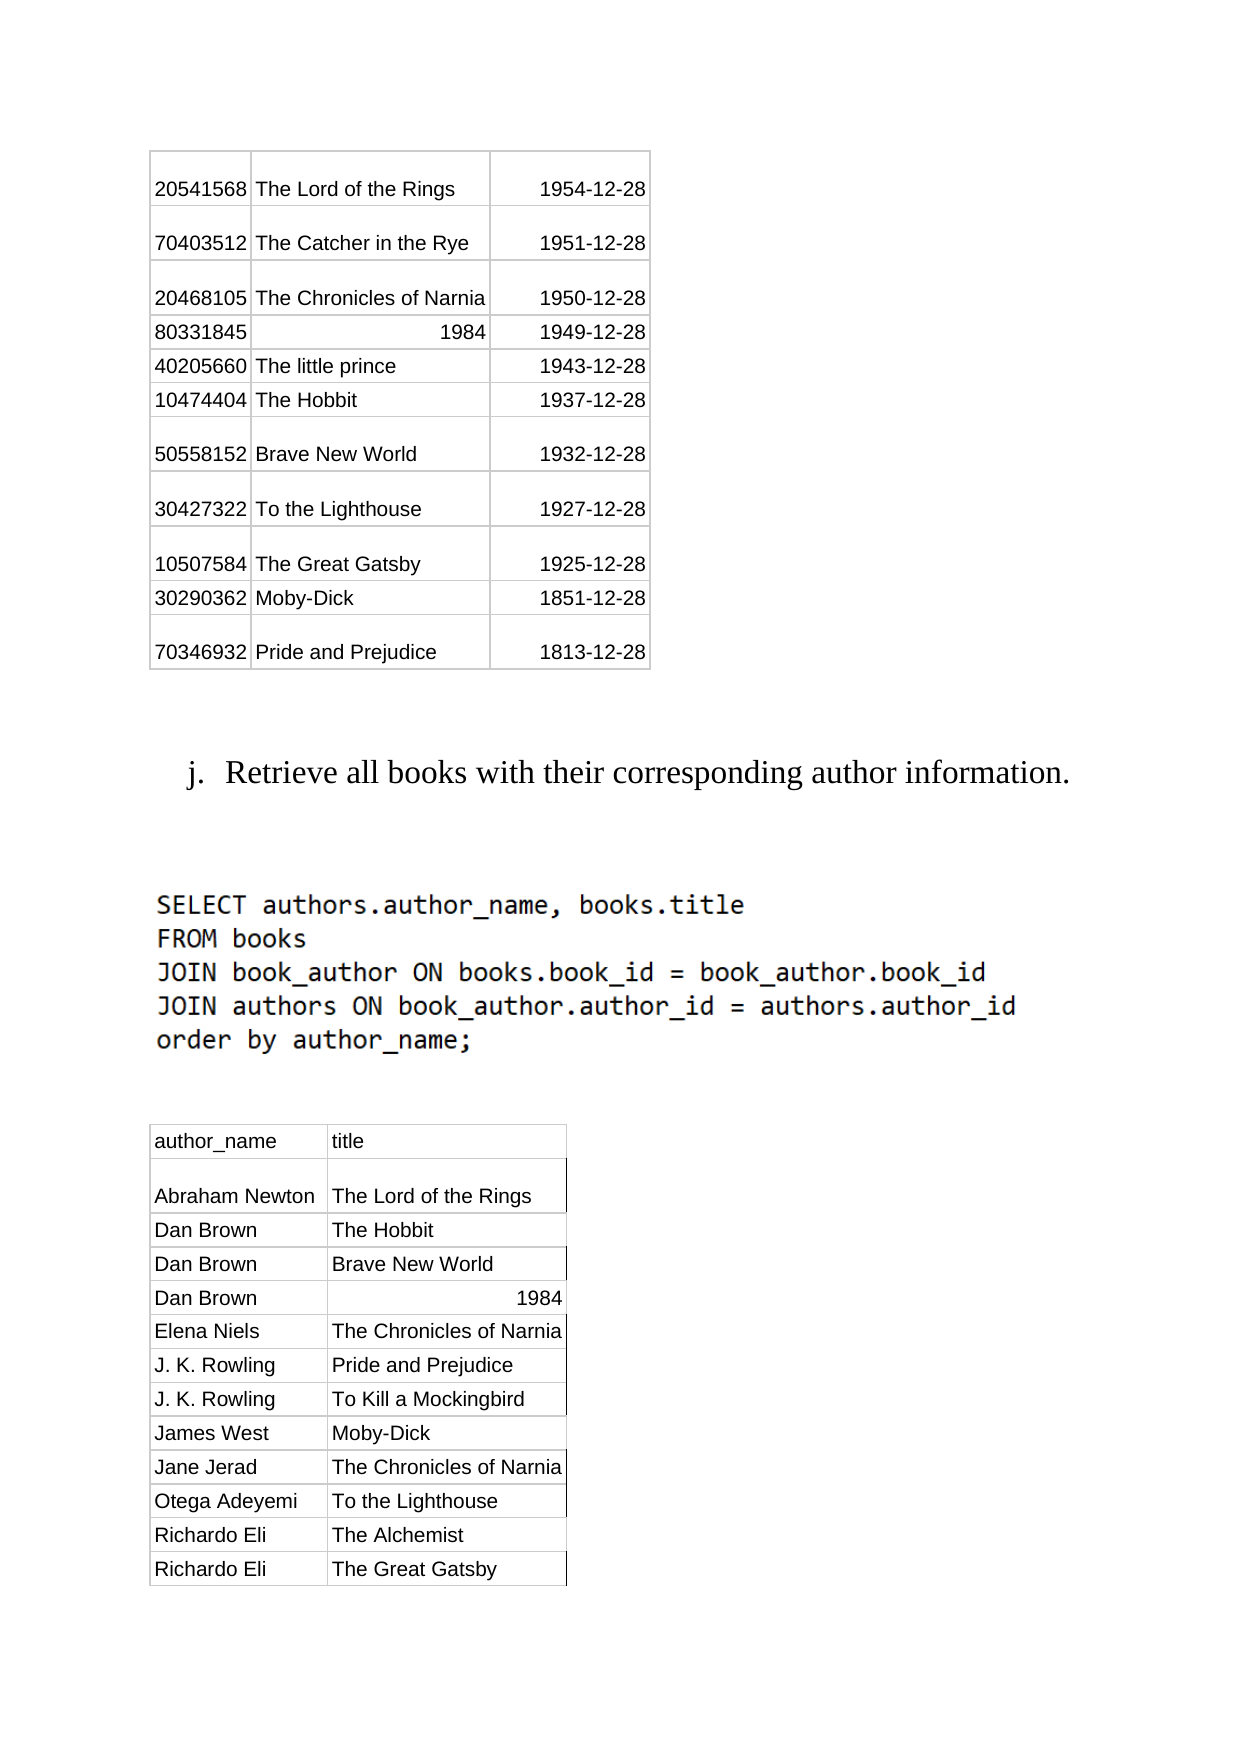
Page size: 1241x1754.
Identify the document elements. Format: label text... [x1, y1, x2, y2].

table_header author_name [151, 1125, 327, 1157]
table_cell To the Lighthouse [328, 1485, 566, 1517]
table_cell The Great Gatsby [328, 1552, 566, 1584]
table_cell 20468105 [151, 261, 250, 314]
table_cell 1927-12-28 [491, 472, 649, 525]
table_cell 10507584 [151, 527, 250, 580]
table_cell J. K. Rowling [151, 1383, 327, 1415]
table_cell Moby-Dick [328, 1417, 566, 1449]
list Retrieve all books with their corresponding author information. [187, 752, 1090, 791]
table_cell The Hobbit [252, 383, 489, 416]
table_cell The Chronicles of Narnia [328, 1451, 566, 1483]
table_cell 1932-12-28 [491, 417, 649, 470]
table_cell 1949-12-28 [491, 316, 649, 348]
table_cell 1984 [328, 1281, 566, 1314]
table_cell 1951-12-28 [491, 206, 649, 259]
table_cell 1943-12-28 [491, 350, 649, 382]
table_cell 20541568 [151, 152, 250, 205]
table_cell Jane Jerad [151, 1451, 327, 1483]
table_cell The Lord of the Rings [328, 1159, 566, 1212]
table_cell The little prince [252, 350, 489, 382]
table_cell 1851-12-28 [491, 581, 649, 613]
table_cell 70346932 [151, 615, 250, 668]
table_cell 30427322 [151, 472, 250, 525]
table_header title [328, 1125, 566, 1157]
table_cell 1984 [252, 316, 489, 348]
table_cell Richardo Eli [151, 1518, 327, 1551]
table_cell To Kill a Mockingbird [328, 1383, 566, 1415]
table_cell Abraham Newton [151, 1159, 327, 1212]
table_cell Dan Brown [151, 1281, 327, 1314]
table_cell James West [151, 1417, 327, 1449]
table_cell The Alchemist [328, 1518, 566, 1551]
table_cell Richardo Eli [151, 1552, 327, 1584]
table_cell 1813-12-28 [491, 615, 649, 668]
table_cell J. K. Rowling [151, 1349, 327, 1381]
table_cell 70403512 [151, 206, 250, 259]
table_cell 40205660 [151, 350, 250, 382]
table_cell Brave New World [252, 417, 489, 470]
table_cell The Hobbit [328, 1214, 566, 1246]
table_cell The Lord of the Rings [252, 152, 489, 205]
table_cell 80331845 [151, 316, 250, 348]
table_cell Dan Brown [151, 1214, 327, 1246]
table_cell Elena Niels [151, 1315, 327, 1347]
table_cell 10474404 [151, 383, 250, 416]
table_cell Dan Brown [151, 1248, 327, 1280]
table_cell Pride and Prejudice [252, 615, 489, 668]
table_cell The Chronicles of Narnia [252, 261, 489, 314]
table_cell To the Lighthouse [252, 472, 489, 525]
table_cell 1925-12-28 [491, 527, 649, 580]
table_cell 50558152 [151, 417, 250, 470]
table_cell 1937-12-28 [491, 383, 649, 416]
table_cell Moby-Dick [252, 581, 489, 613]
table_cell 30290362 [151, 581, 250, 613]
table_cell Pride and Prejudice [328, 1349, 566, 1381]
table_cell Otega Adeyemi [151, 1485, 327, 1517]
table_cell 1950-12-28 [491, 261, 649, 314]
table_cell 1954-12-28 [491, 152, 649, 205]
table_cell The Chronicles of Narnia [328, 1315, 566, 1347]
table_cell The Great Gatsby [252, 527, 489, 580]
table_cell The Catcher in the Rye [252, 206, 489, 259]
table_cell Brave New World [328, 1248, 566, 1280]
